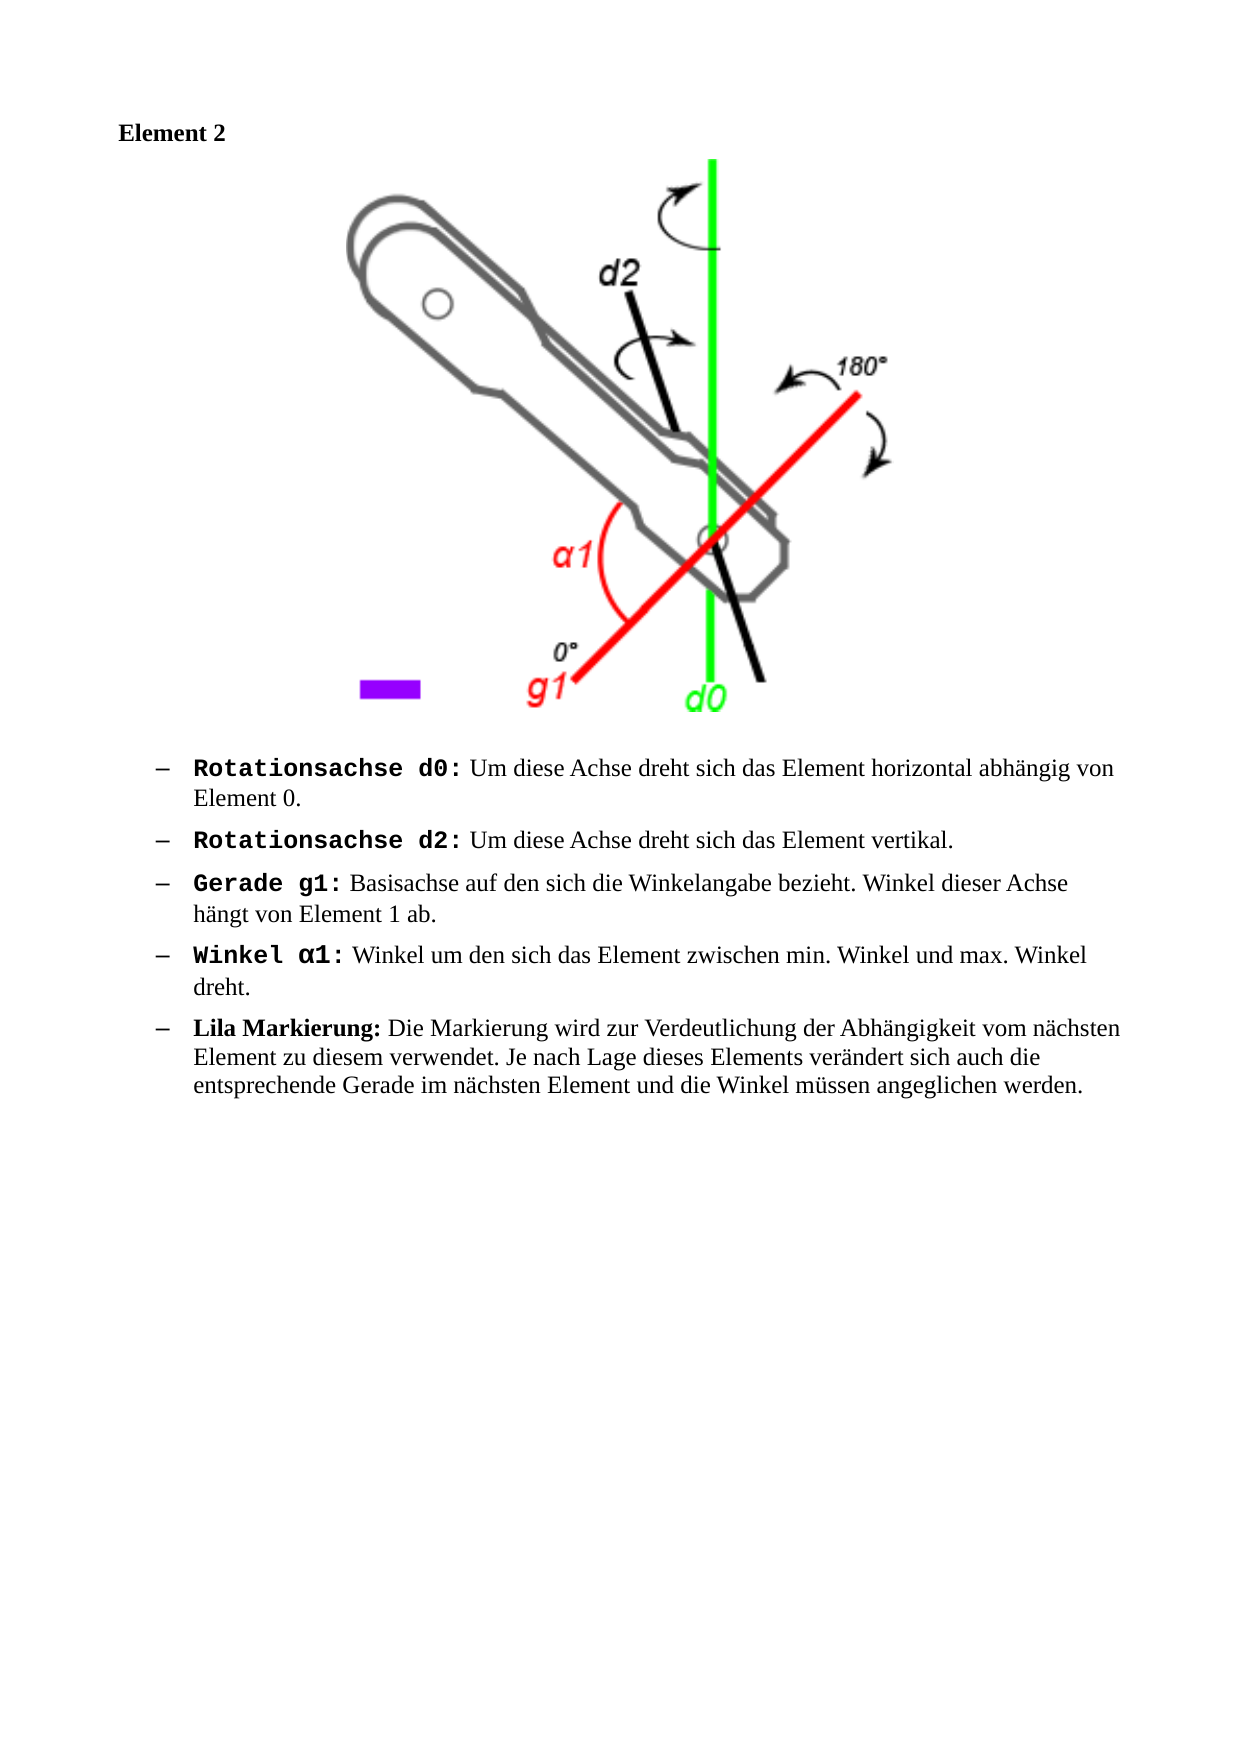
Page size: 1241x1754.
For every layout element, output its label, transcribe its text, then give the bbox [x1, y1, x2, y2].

list Rotationsachse d2: Um diese Achse dreht sich das Element vertikal. [156, 825, 1122, 856]
picture [346, 159, 894, 712]
list Gerade g1: Basisachse auf den sich die Winkelangabe bezieht. Winkel dieser Achse hängt von Element 1 ab. [156, 868, 1122, 928]
text Element 2 [118, 118, 1122, 147]
list Rotationsachse d0: Um diese Achse dreht sich das Element horizontal abhängig von Element 0. [156, 753, 1122, 812]
list Lila Markierung: Die Markierung wird zur Verdeutlichung der Abhängigkeit vom nächsten Element zu diesem verwendet. Je nach Lage dieses Elements verändert sich auch die entsprechende Gerade im nächsten Element und die Winkel müssen angeglichen werden. [156, 1013, 1122, 1099]
list Winkel α1: Winkel um den sich das Element zwischen min. Winkel und max. Winkel dreht. [156, 940, 1122, 1000]
